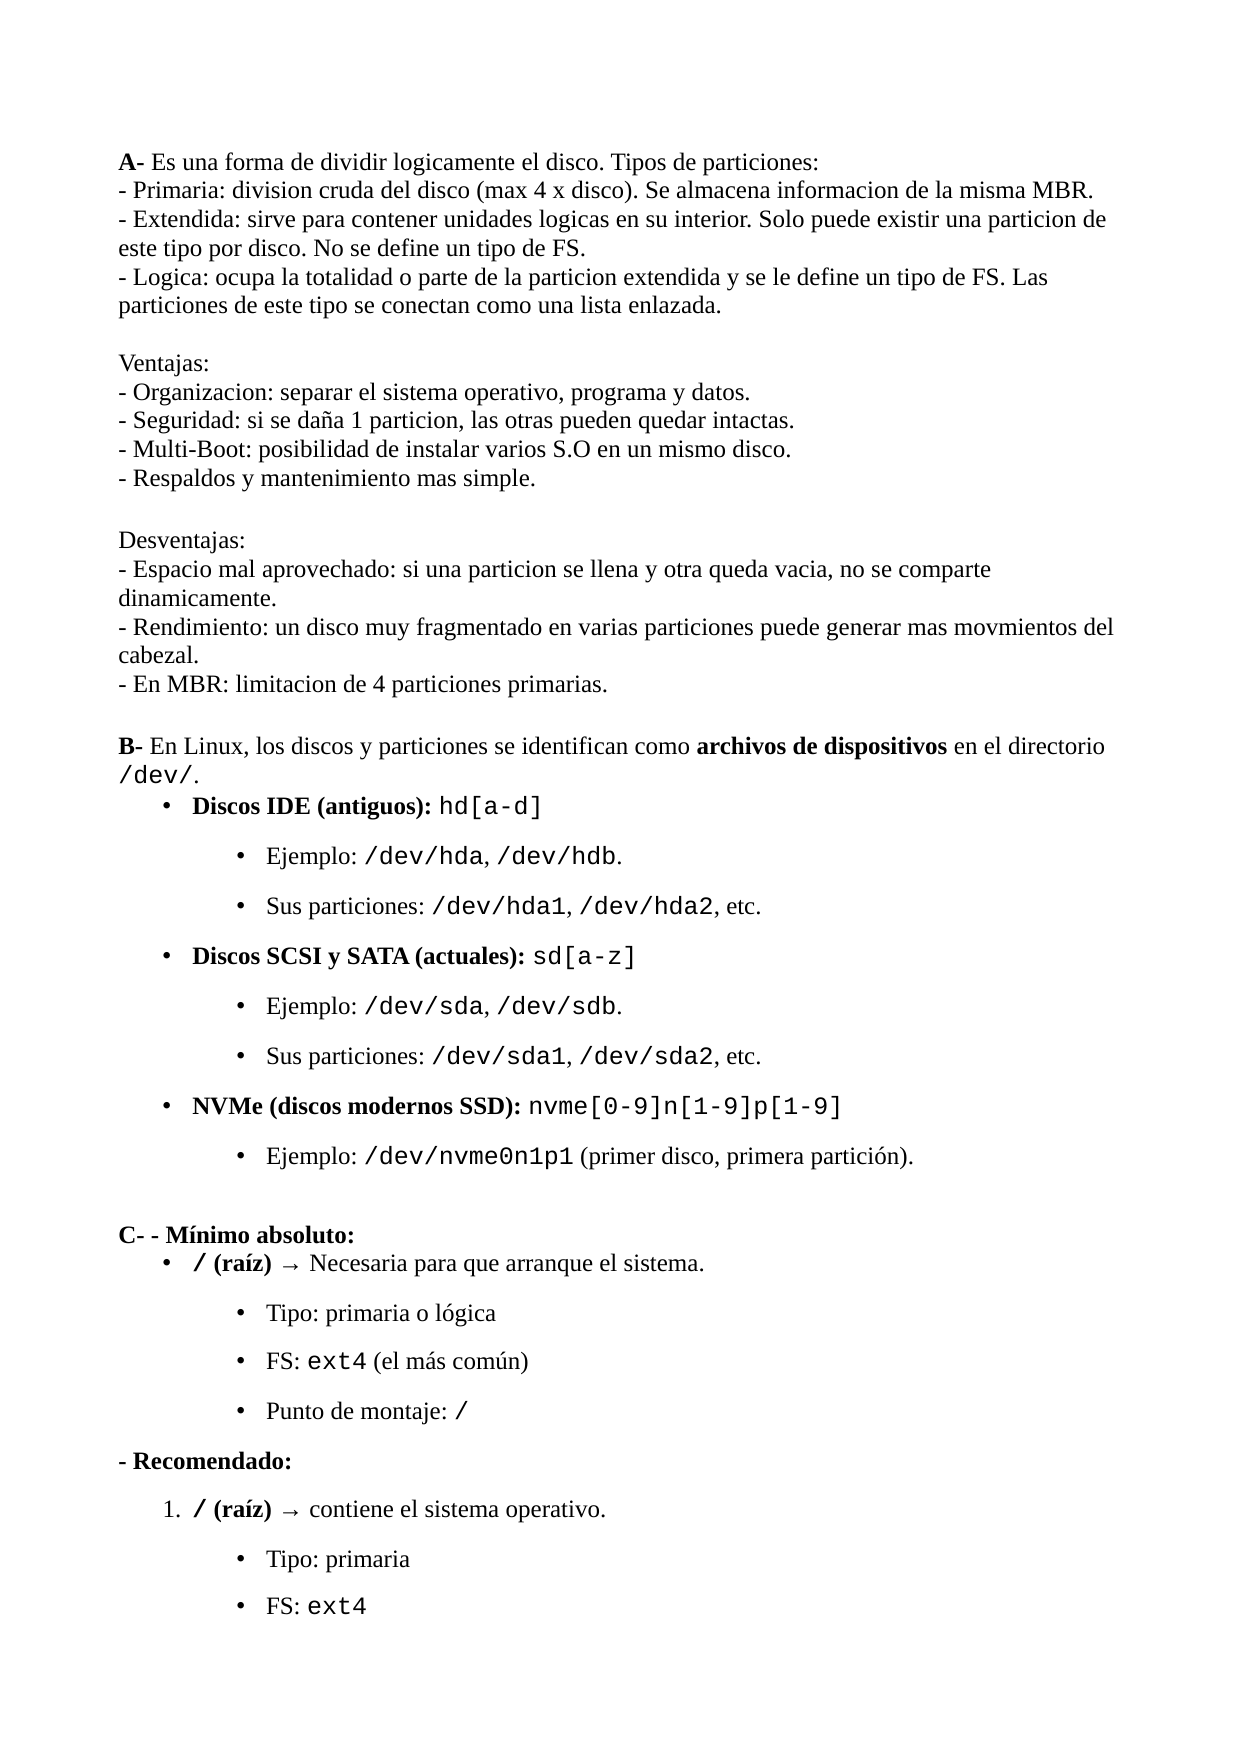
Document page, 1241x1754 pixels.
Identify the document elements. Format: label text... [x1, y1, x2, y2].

text - Recomendado: [118, 1446, 1122, 1475]
list / (raíz) → Necesaria para que arranque el sistema. [162, 1248, 1122, 1279]
list Sus particiones: /dev/hda1, /dev/hda2, etc. [236, 891, 1122, 922]
text Ventajas: [118, 348, 1122, 377]
list Ejemplo: /dev/hda, /dev/hdb. [236, 841, 1122, 872]
list FS: ext4 [236, 1591, 1122, 1622]
list Punto de montaje: / [236, 1396, 1122, 1427]
text - Rendimiento: un disco muy fragmentado en varias particiones puede generar mas movmientos del cabezal. [118, 612, 1122, 669]
text - Multi-Boot: posibilidad de instalar varios S.O en un mismo disco. [118, 434, 1122, 463]
list FS: ext4 (el más común) [236, 1346, 1122, 1377]
text Desventajas: [118, 525, 1122, 554]
text - Respaldos y mantenimiento mas simple. [118, 463, 1122, 492]
text - Organizacion: separar el sistema operativo, programa y datos. [118, 377, 1122, 406]
list Ejemplo: /dev/nvme0n1p1 (primer disco, primera partición). [236, 1141, 1122, 1172]
list / (raíz) → contiene el sistema operativo. [162, 1494, 1122, 1524]
list Discos SCSI y SATA (actuales): sd[a-z] [162, 941, 1122, 972]
text C- - Mínimo absoluto: [118, 1220, 1122, 1248]
list NVMe (discos modernos SSD): nvme[0-9]n[1-9]p[1-9] [162, 1091, 1122, 1122]
list Tipo: primaria [236, 1544, 1122, 1572]
text - Logica: ocupa la totalidad o parte de la particion extendida y se le define un tipo de FS. Las particiones de este tipo se conectan como una lista enlazada. [118, 262, 1122, 319]
list Ejemplo: /dev/sda, /dev/sdb. [236, 991, 1122, 1022]
list Discos IDE (antiguos): hd[a-d] [162, 791, 1122, 822]
text - Primaria: division cruda del disco (max 4 x disco). Se almacena informacion de la misma MBR. [118, 176, 1122, 204]
list Sus particiones: /dev/sda1, /dev/sda2, etc. [236, 1041, 1122, 1072]
text - Espacio mal aprovechado: si una particion se llena y otra queda vacia, no se comparte dinamicamente. [118, 554, 1122, 612]
list Tipo: primaria o lógica [236, 1298, 1122, 1327]
text - Extendida: sirve para contener unidades logicas en su interior. Solo puede existir una particion de este tipo por disco. No se define un tipo de FS. [118, 204, 1122, 262]
text - Seguridad: si se daña 1 particion, las otras pueden quedar intactas. [118, 406, 1122, 434]
text A- Es una forma de dividir logicamente el disco. Tipos de particiones: [118, 147, 1122, 176]
text B- En Linux, los discos y particiones se identifican como archivos de dispositivos en el directorio /dev/. [118, 731, 1122, 791]
text - En MBR: limitacion de 4 particiones primarias. [118, 669, 1122, 698]
